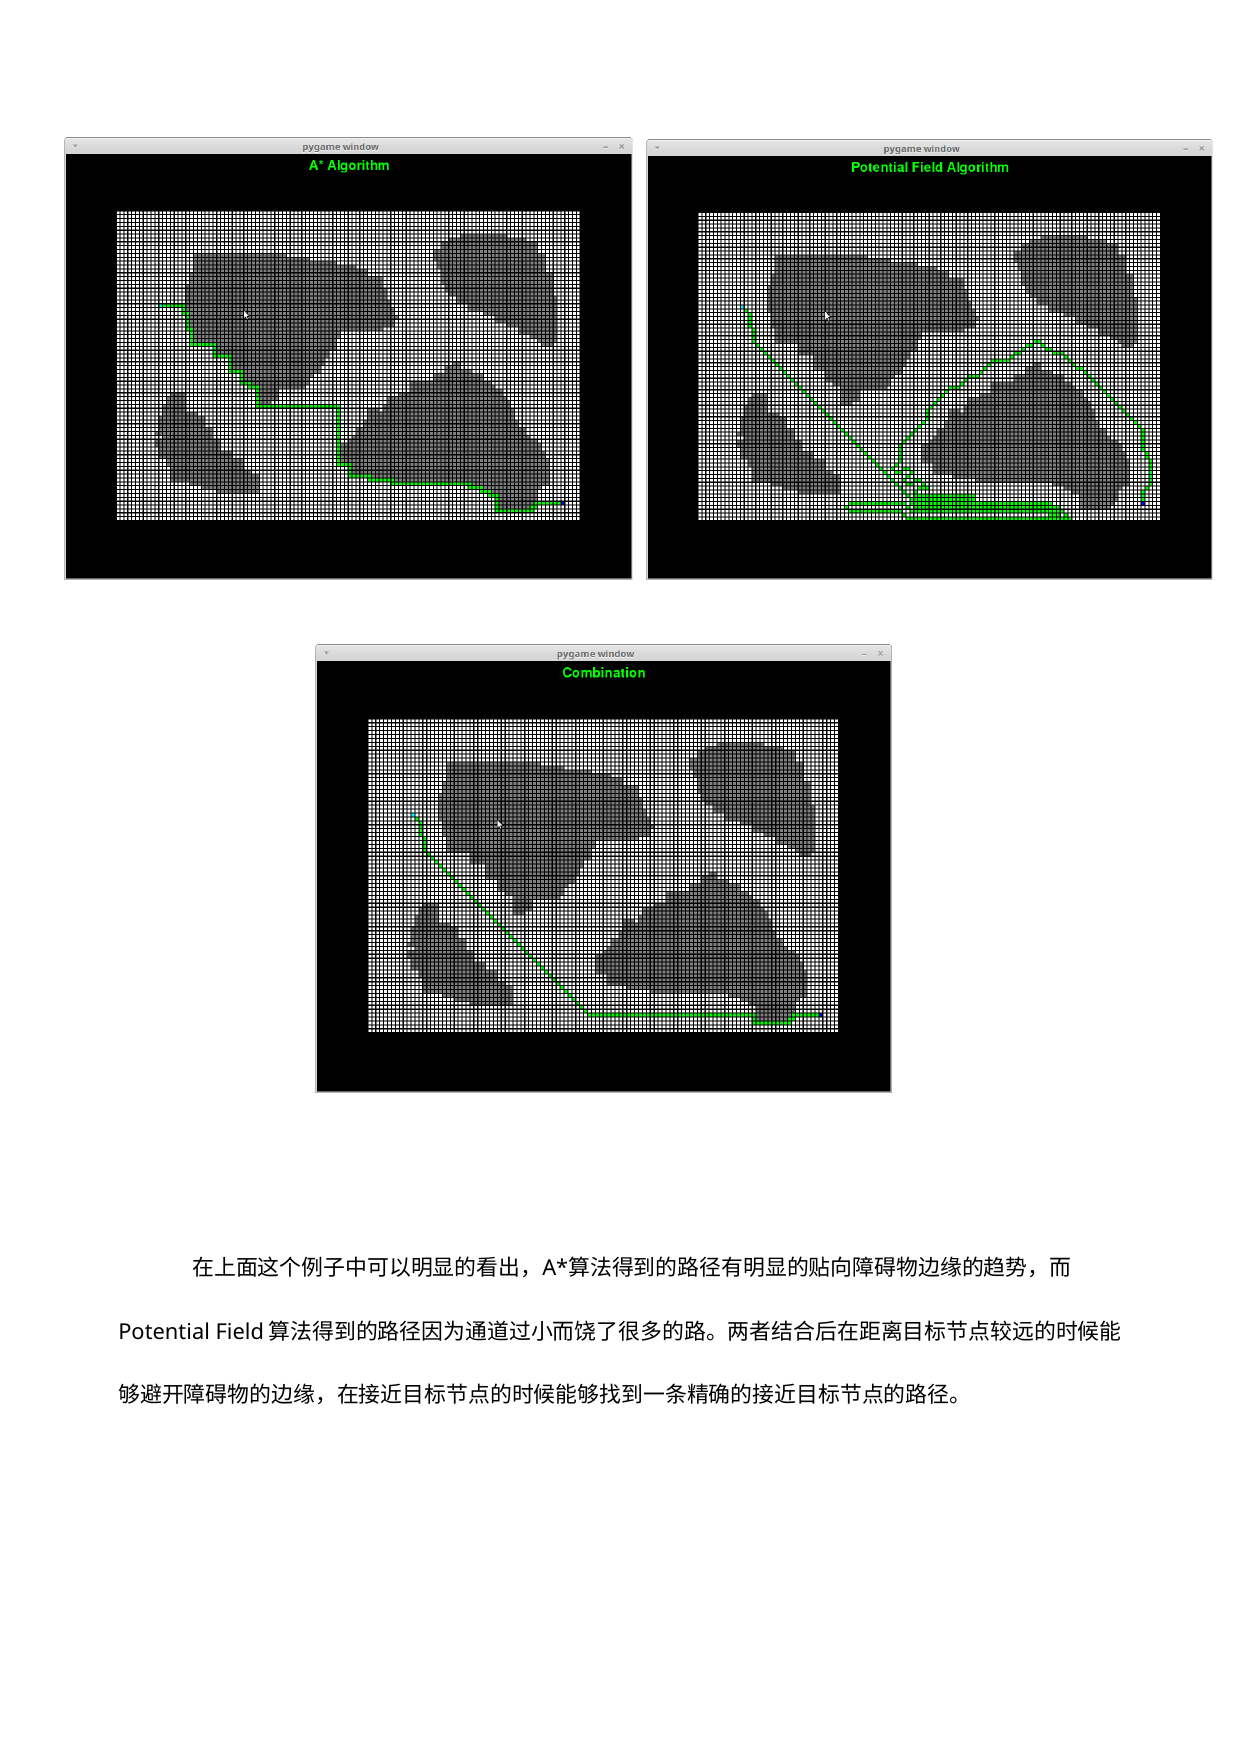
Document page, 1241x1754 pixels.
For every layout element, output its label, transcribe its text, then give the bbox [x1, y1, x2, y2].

picture [646, 139, 1213, 580]
picture [64, 137, 633, 580]
text 在上面这个例子中可以明显的看出，A*算法得到的路径有明显的贴向障碍物边缘的趋势，而Potential Field算法得到的路径因为通道过小而饶了很多的路。两者结合后在距离目标节点较远的时候能够避开障碍物的边缘，在接近目标节点的时候能够找到一条精确的接近目标节点的路径。 [118, 1250, 1122, 1409]
picture [315, 644, 892, 1093]
